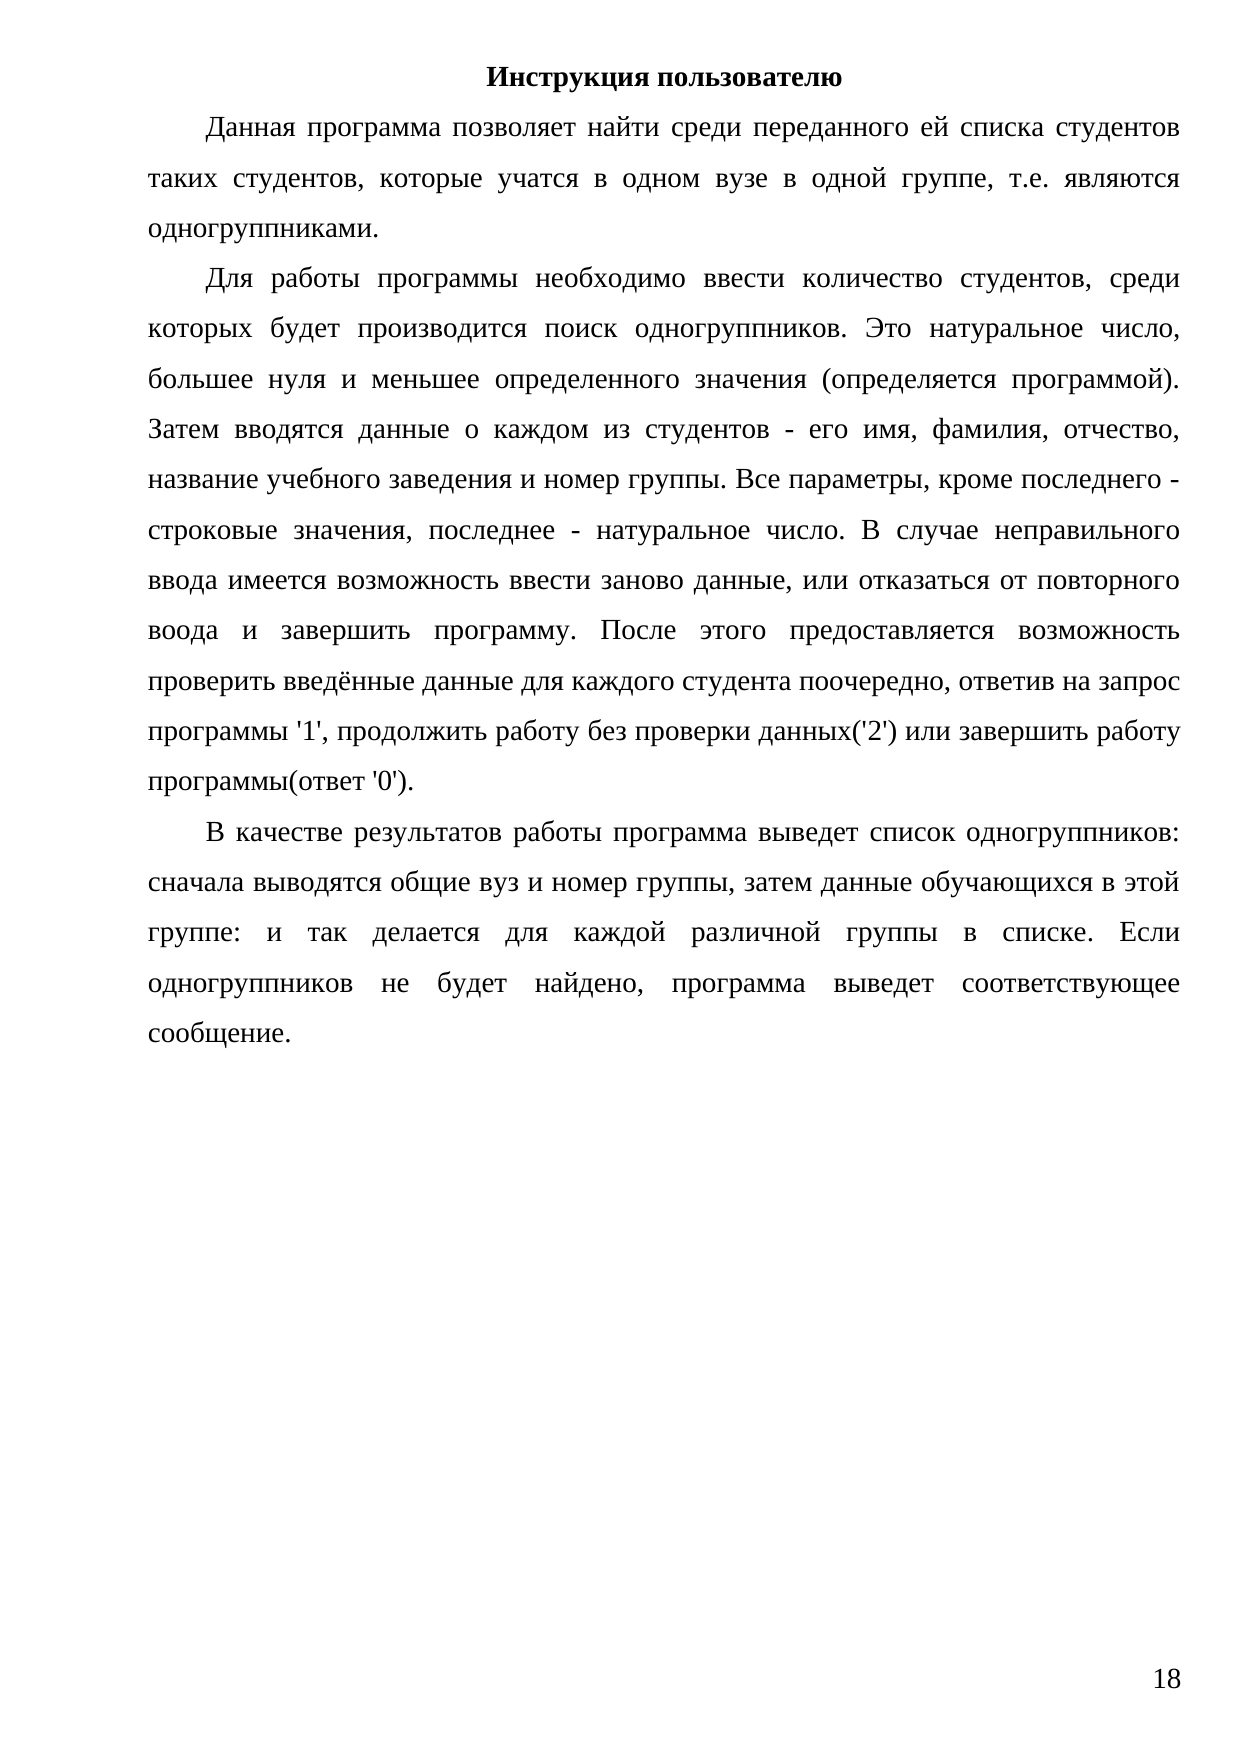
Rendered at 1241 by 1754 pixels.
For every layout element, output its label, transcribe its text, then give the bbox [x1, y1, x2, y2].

text Данная программа позволяет найти среди переданного ей списка студентов таких студентов, которые учатся в одном вузе в одной группе, т.е. являются одногруппниками. [148, 109, 1181, 243]
subtitle Инструкция пользователю [207, 59, 1122, 93]
text Для работы программы необходимо ввести количество студентов, среди которых будет производится поиск одногруппников. Это натуральное число, большее нуля и меньшее определенного значения (определяется программой). Затем вводятся данные о каждом из студентов - его имя, фамилия, отчество, название учебного заведения и номер группы. Все параметры, кроме последнего - строковые значения, последнее - натуральное число. В случае неправильного ввода имеется возможность ввести заново данные, или отказаться от повторного воода и завершить программу. После этого предоставляется возможность проверить введённые данные для каждого студента поочередно, ответив на запрос программы '1', продолжить работу без проверки данных('2') или завершить работу программы(ответ '0'). [148, 260, 1181, 797]
text В качестве результатов работы программа выведет список одногруппников: сначала выводятся общие вуз и номер группы, затем данные обучающихся в этой группе: и так делается для каждой различной группы в списке. Если одногруппников не будет найдено, программа выведет соответствующее сообщение. [148, 814, 1181, 1048]
